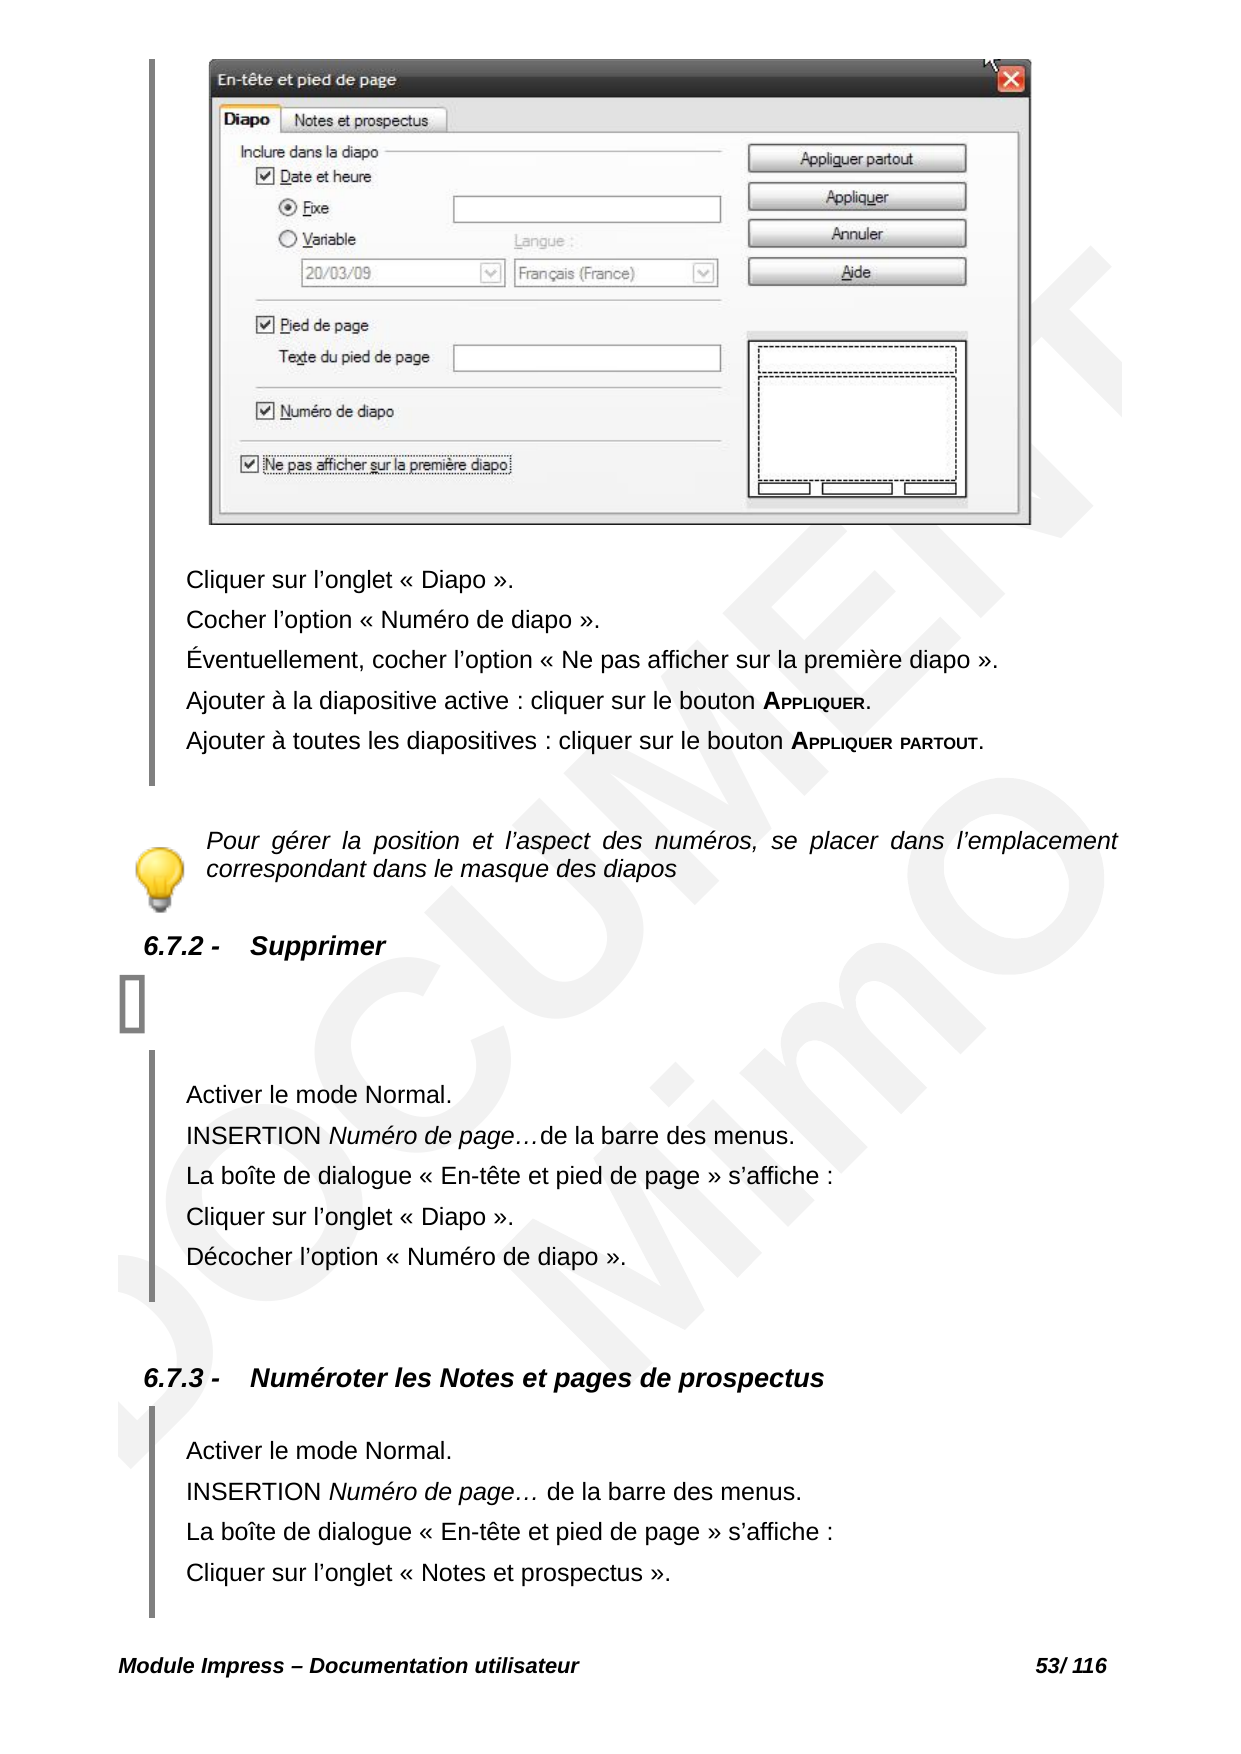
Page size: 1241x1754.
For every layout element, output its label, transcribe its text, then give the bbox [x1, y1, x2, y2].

text INSERTION Numéro de page…de la barre des menus. [155, 1090, 1122, 1131]
subtitle Numéroter les Notes et pages de prospectus [143, 1363, 1122, 1393]
text Décocher l’option « Numéro de diapo ». [155, 1211, 1122, 1302]
text 8 [118, 974, 1122, 1050]
subtitle Supprimer [143, 931, 1122, 962]
text Cliquer sur l’onglet « Notes et prospectus ». [155, 1527, 1122, 1618]
picture [208, 59, 1032, 525]
text La boîte de dialogue « En-tête et pied de page » s’affiche : [155, 1131, 1122, 1171]
text INSERTION Numéro de page… de la barre des menus. [155, 1446, 1122, 1487]
text Ajouter à toutes les diapositives : cliquer sur le bouton Appliquer partout. [155, 696, 1122, 786]
text Pour gérer la position et l’aspect des numéros, se placer dans l’emplacement correspondant dans le masque des diapos [118, 827, 1122, 882]
text La boîte de dialogue « En-tête et pied de page » s’affiche : [155, 1487, 1122, 1527]
text Cocher l’option « Numéro de diapo ». [155, 574, 1122, 615]
text Activer le mode Normal. [155, 1050, 1122, 1090]
text Cliquer sur l’onglet « Diapo ». [155, 1171, 1122, 1211]
text Activer le mode Normal. [155, 1406, 1122, 1446]
text Cliquer sur l’onglet « Diapo ». [155, 534, 1122, 574]
text Ajouter à la diapositive active : cliquer sur le bouton Appliquer. [155, 655, 1122, 696]
picture [127, 847, 195, 915]
text Éventuellement, cocher l’option « Ne pas afficher sur la première diapo ». [155, 615, 1122, 655]
